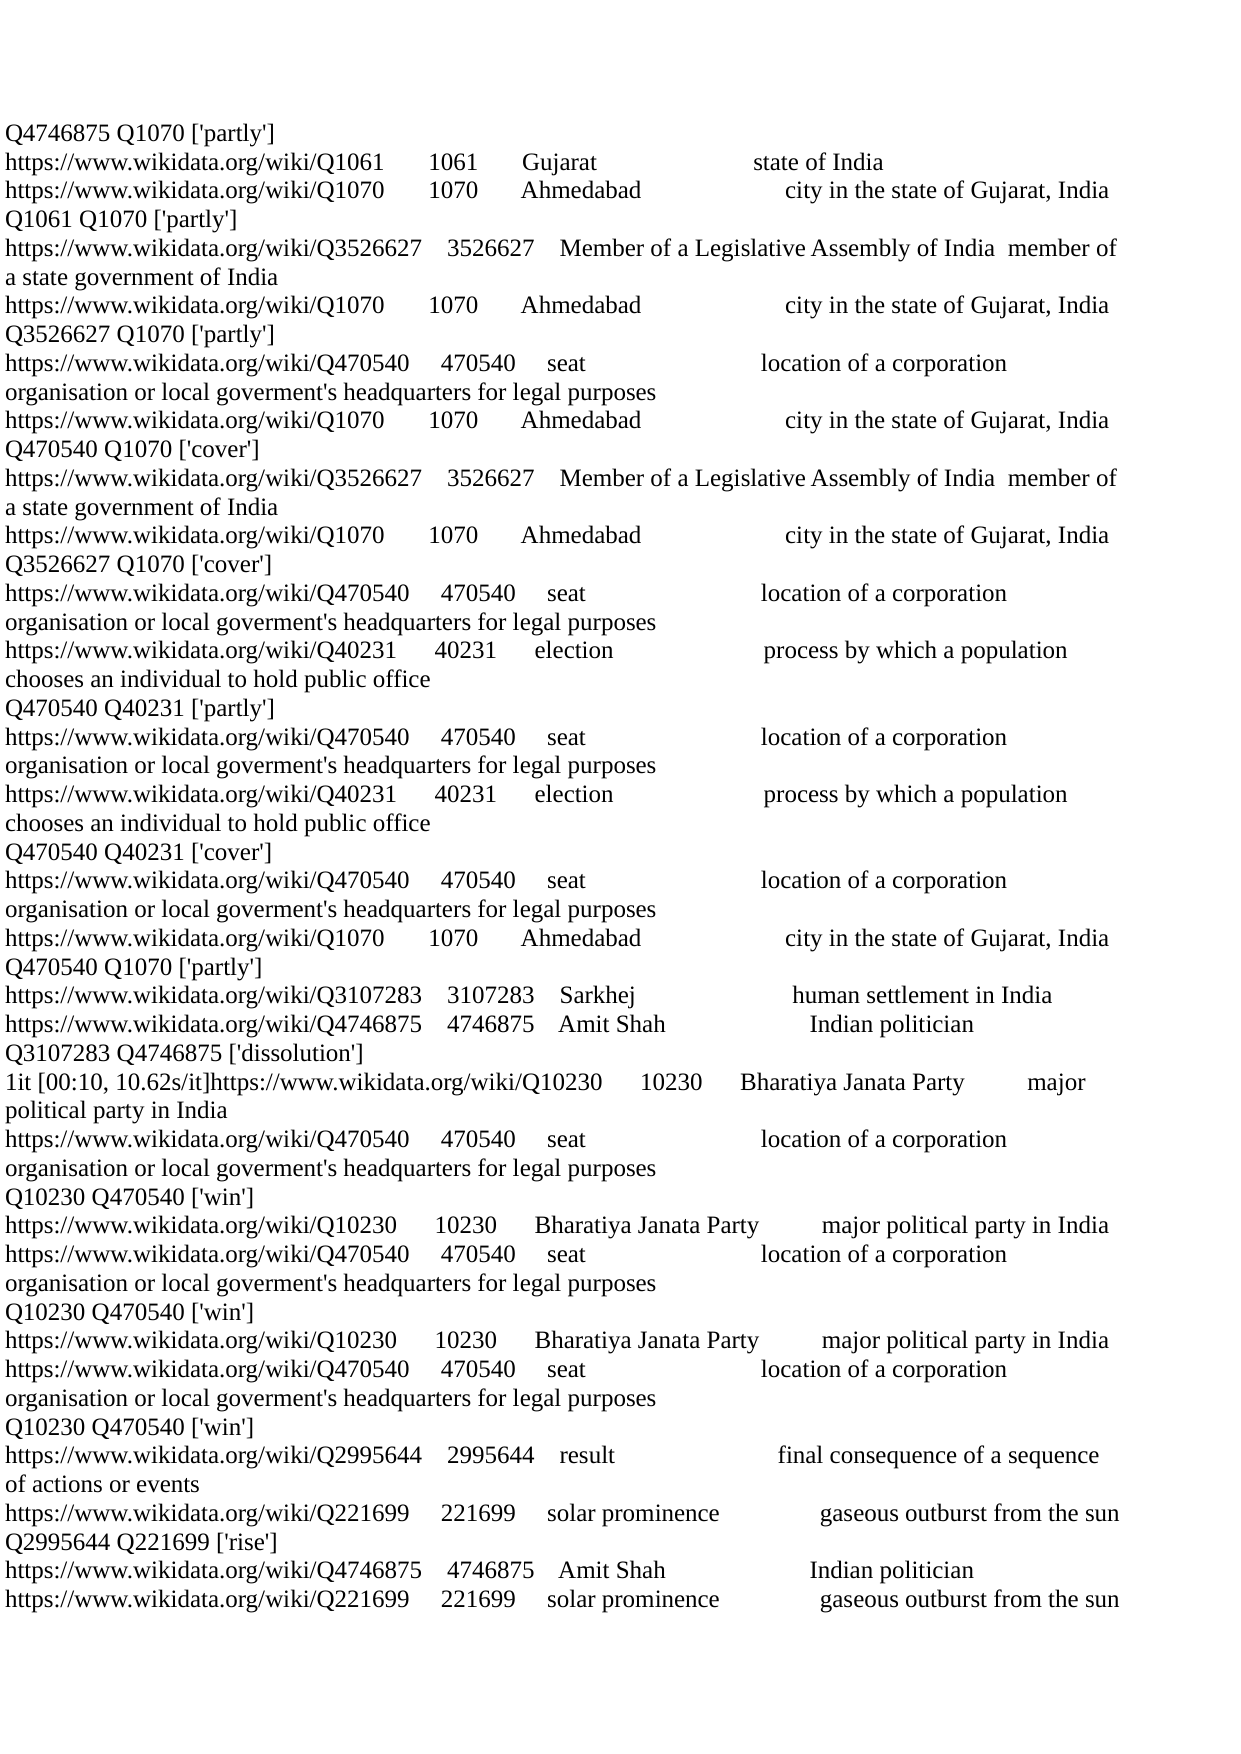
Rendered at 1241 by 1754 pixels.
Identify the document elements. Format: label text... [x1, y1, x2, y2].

text https://www.wikidata.org/wiki/Q3107283 3107283 Sarkhej human settlement in India [5, 981, 1123, 1009]
text Q3107283 Q4746875 ['dissolution'] [5, 1038, 1123, 1067]
text 1it [00:10, 10.62s/it]https://www.wikidata.org/wiki/Q10230 10230 Bharatiya Janata Party major political party in India [5, 1067, 1123, 1124]
text https://www.wikidata.org/wiki/Q470540 470540 seat location of a corporation organisation or local goverment's headquarters for legal purposes [5, 866, 1123, 923]
text https://www.wikidata.org/wiki/Q1070 1070 Ahmedabad city in the state of Gujarat, India [5, 521, 1123, 549]
text https://www.wikidata.org/wiki/Q4746875 4746875 Amit Shah Indian politician [5, 1556, 1123, 1584]
text Q3526627 Q1070 ['cover'] [5, 549, 1123, 578]
text https://www.wikidata.org/wiki/Q1061 1061 Gujarat state of India [5, 147, 1123, 176]
text https://www.wikidata.org/wiki/Q470540 470540 seat location of a corporation organisation or local goverment's headquarters for legal purposes [5, 1239, 1123, 1297]
text https://www.wikidata.org/wiki/Q1070 1070 Ahmedabad city in the state of Gujarat, India [5, 291, 1123, 319]
text https://www.wikidata.org/wiki/Q1070 1070 Ahmedabad city in the state of Gujarat, India [5, 406, 1123, 434]
text https://www.wikidata.org/wiki/Q40231 40231 election process by which a population chooses an individual to hold public office [5, 779, 1123, 837]
text https://www.wikidata.org/wiki/Q221699 221699 solar prominence gaseous outburst from the sun [5, 1498, 1123, 1527]
text Q4746875 Q1070 ['partly'] [5, 118, 1123, 147]
text https://www.wikidata.org/wiki/Q470540 470540 seat location of a corporation organisation or local goverment's headquarters for legal purposes [5, 1124, 1123, 1182]
text https://www.wikidata.org/wiki/Q3526627 3526627 Member of a Legislative Assembly of India member of a state government of India [5, 233, 1123, 291]
text https://www.wikidata.org/wiki/Q470540 470540 seat location of a corporation organisation or local goverment's headquarters for legal purposes [5, 578, 1123, 636]
text Q470540 Q40231 ['partly'] [5, 693, 1123, 722]
text Q3526627 Q1070 ['partly'] [5, 319, 1123, 348]
text Q470540 Q1070 ['cover'] [5, 434, 1123, 463]
text Q2995644 Q221699 ['rise'] [5, 1527, 1123, 1556]
text Q470540 Q1070 ['partly'] [5, 952, 1123, 981]
text https://www.wikidata.org/wiki/Q1070 1070 Ahmedabad city in the state of Gujarat, India [5, 176, 1123, 204]
text https://www.wikidata.org/wiki/Q10230 10230 Bharatiya Janata Party major political party in India [5, 1211, 1123, 1239]
text https://www.wikidata.org/wiki/Q10230 10230 Bharatiya Janata Party major political party in India [5, 1326, 1123, 1354]
text Q10230 Q470540 ['win'] [5, 1412, 1123, 1441]
text https://www.wikidata.org/wiki/Q4746875 4746875 Amit Shah Indian politician [5, 1009, 1123, 1038]
text https://www.wikidata.org/wiki/Q470540 470540 seat location of a corporation organisation or local goverment's headquarters for legal purposes [5, 722, 1123, 779]
text https://www.wikidata.org/wiki/Q40231 40231 election process by which a population chooses an individual to hold public office [5, 636, 1123, 693]
text https://www.wikidata.org/wiki/Q221699 221699 solar prominence gaseous outburst from the sun [5, 1584, 1123, 1613]
text Q10230 Q470540 ['win'] [5, 1182, 1123, 1211]
text Q470540 Q40231 ['cover'] [5, 837, 1123, 866]
text Q10230 Q470540 ['win'] [5, 1297, 1123, 1326]
text Q1061 Q1070 ['partly'] [5, 204, 1123, 233]
text https://www.wikidata.org/wiki/Q2995644 2995644 result final consequence of a sequence of actions or events [5, 1441, 1123, 1498]
text https://www.wikidata.org/wiki/Q1070 1070 Ahmedabad city in the state of Gujarat, India [5, 923, 1123, 952]
text https://www.wikidata.org/wiki/Q470540 470540 seat location of a corporation organisation or local goverment's headquarters for legal purposes [5, 1354, 1123, 1412]
text https://www.wikidata.org/wiki/Q470540 470540 seat location of a corporation organisation or local goverment's headquarters for legal purposes [5, 348, 1123, 406]
text https://www.wikidata.org/wiki/Q3526627 3526627 Member of a Legislative Assembly of India member of a state government of India [5, 463, 1123, 521]
